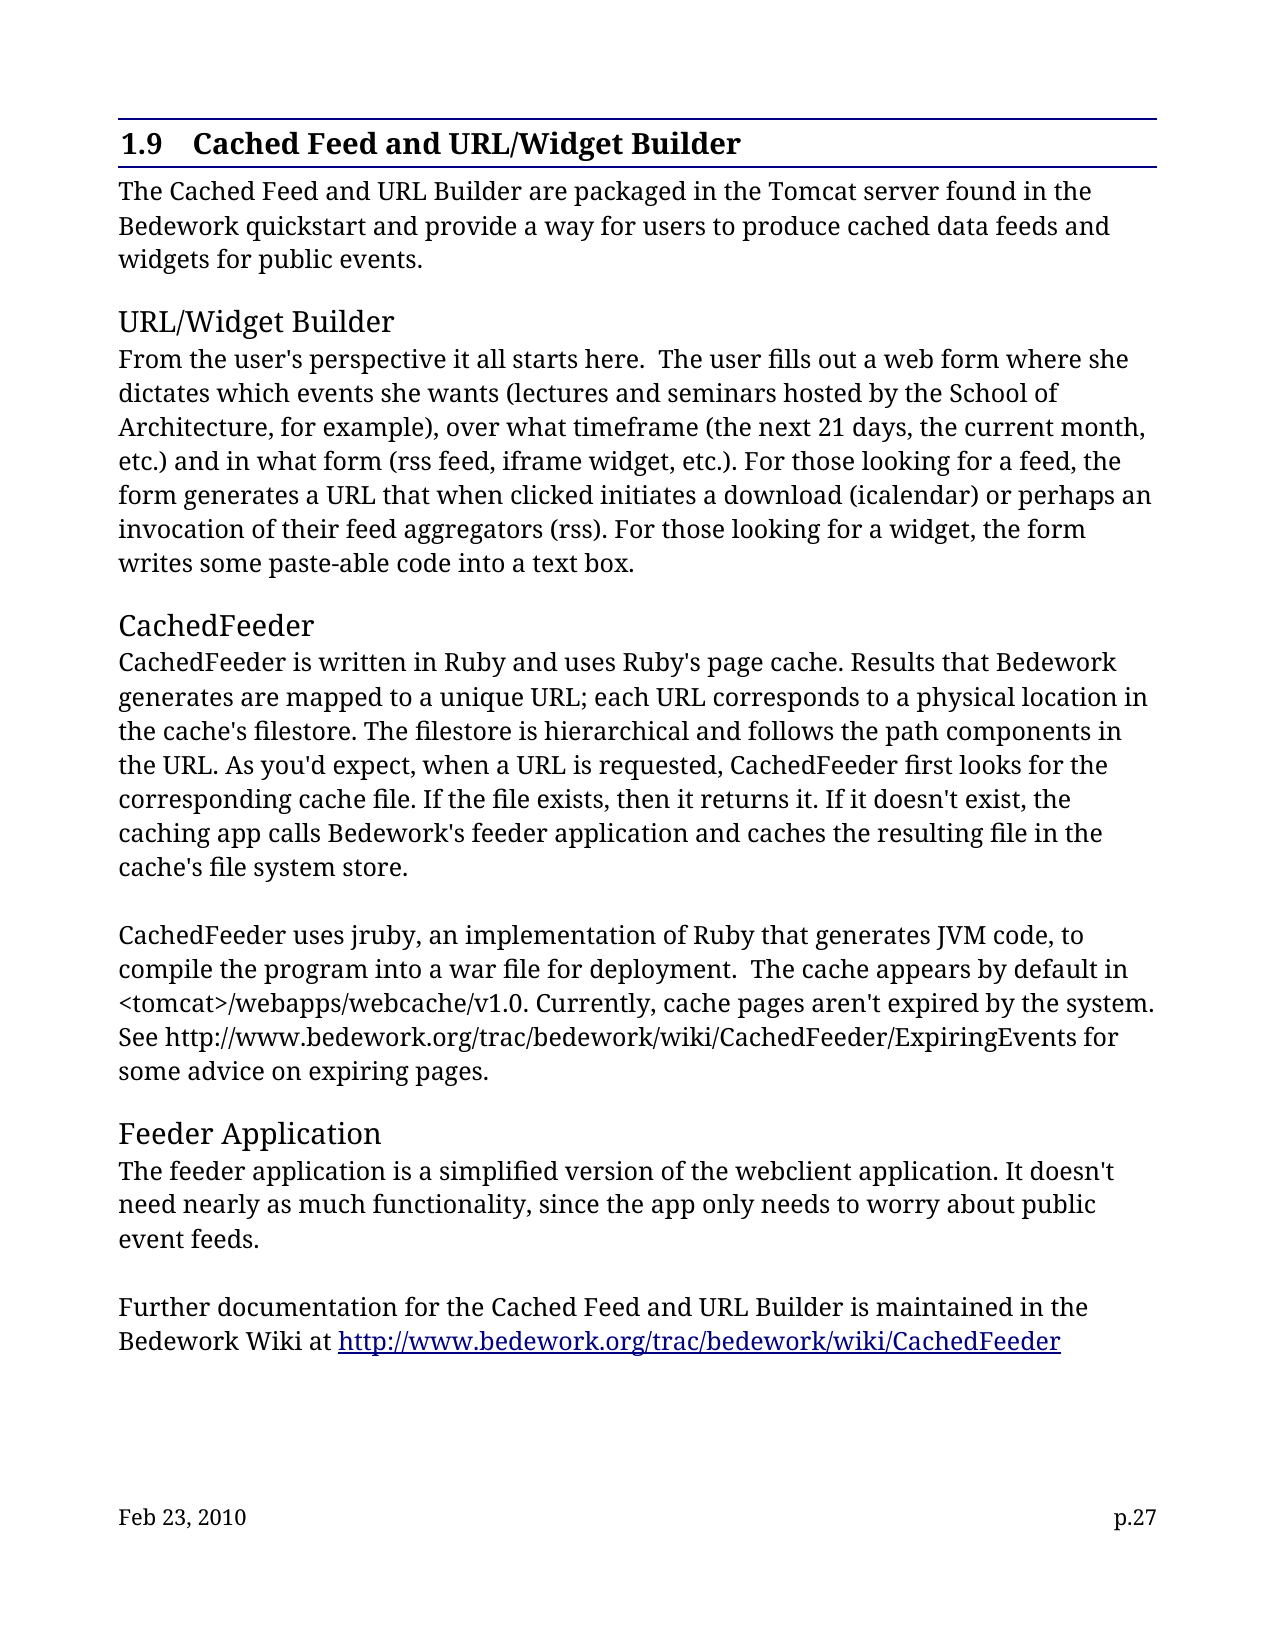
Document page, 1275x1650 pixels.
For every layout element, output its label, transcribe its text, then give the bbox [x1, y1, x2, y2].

subtitle URL/Widget Builder [118, 302, 1157, 341]
text CachedFeeder uses jruby, an implementation of Ruby that generates JVM code, to compile the program into a war file for deployment. The cache appears by default in <tomcat>/webapps/webcache/v1.0. Currently, cache pages aren't expired by the system. See http://www.bedework.org/trac/bedework/wiki/CachedFeeder/ExpiringEvents for some advice on expiring pages. [118, 918, 1157, 1088]
text CachedFeeder is written in Ruby and uses Ruby's page cache. Results that Bedework generates are mapped to a unique URL; each URL corresponds to a physical location in the cache's filestore. The filestore is hierarchical and follows the path components in the URL. As you'd expect, when a URL is requested, CachedFeeder first looks for the corresponding cache file. If the file exists, then it returns it. If it doesn't exist, the caching app calls Bedework's feeder application and caches the resulting file in the cache's file system store. [118, 645, 1157, 883]
text The feeder application is a simplified version of the webclient application. It doesn't need nearly as much functionality, since the app only needs to worry about public event feeds. [118, 1153, 1157, 1255]
text Further documentation for the Cached Feed and URL Builder is maintained in the Bedework Wiki at http://www.bedework.org/trac/bedework/wiki/CachedFeeder [118, 1289, 1157, 1357]
text From the user's perspective it all starts here. The user fills out a web form where she dictates which events she wants (lectures and seminars hosted by the School of Architecture, for example), over what timeframe (the next 21 days, the current month, etc.) and in what form (rss feed, iframe widget, etc.). For those looking for a feed, the form generates a URL that when clicked initiates a download (icalendar) or perhaps an invocation of their feed aggregators (rss). For those looking for a widget, the form writes some paste-able code into a text box. [118, 341, 1157, 580]
text The Cached Feed and URL Builder are packaged in the Tomcat server found in the Bedework quickstart and provide a way for users to produce cached data feeds and widgets for public events. [118, 174, 1157, 276]
subtitle CachedFeeder [118, 605, 1157, 645]
subtitle Cached Feed and URL/Widget Builder [118, 120, 1157, 166]
subtitle Feeder Application [118, 1113, 1157, 1153]
